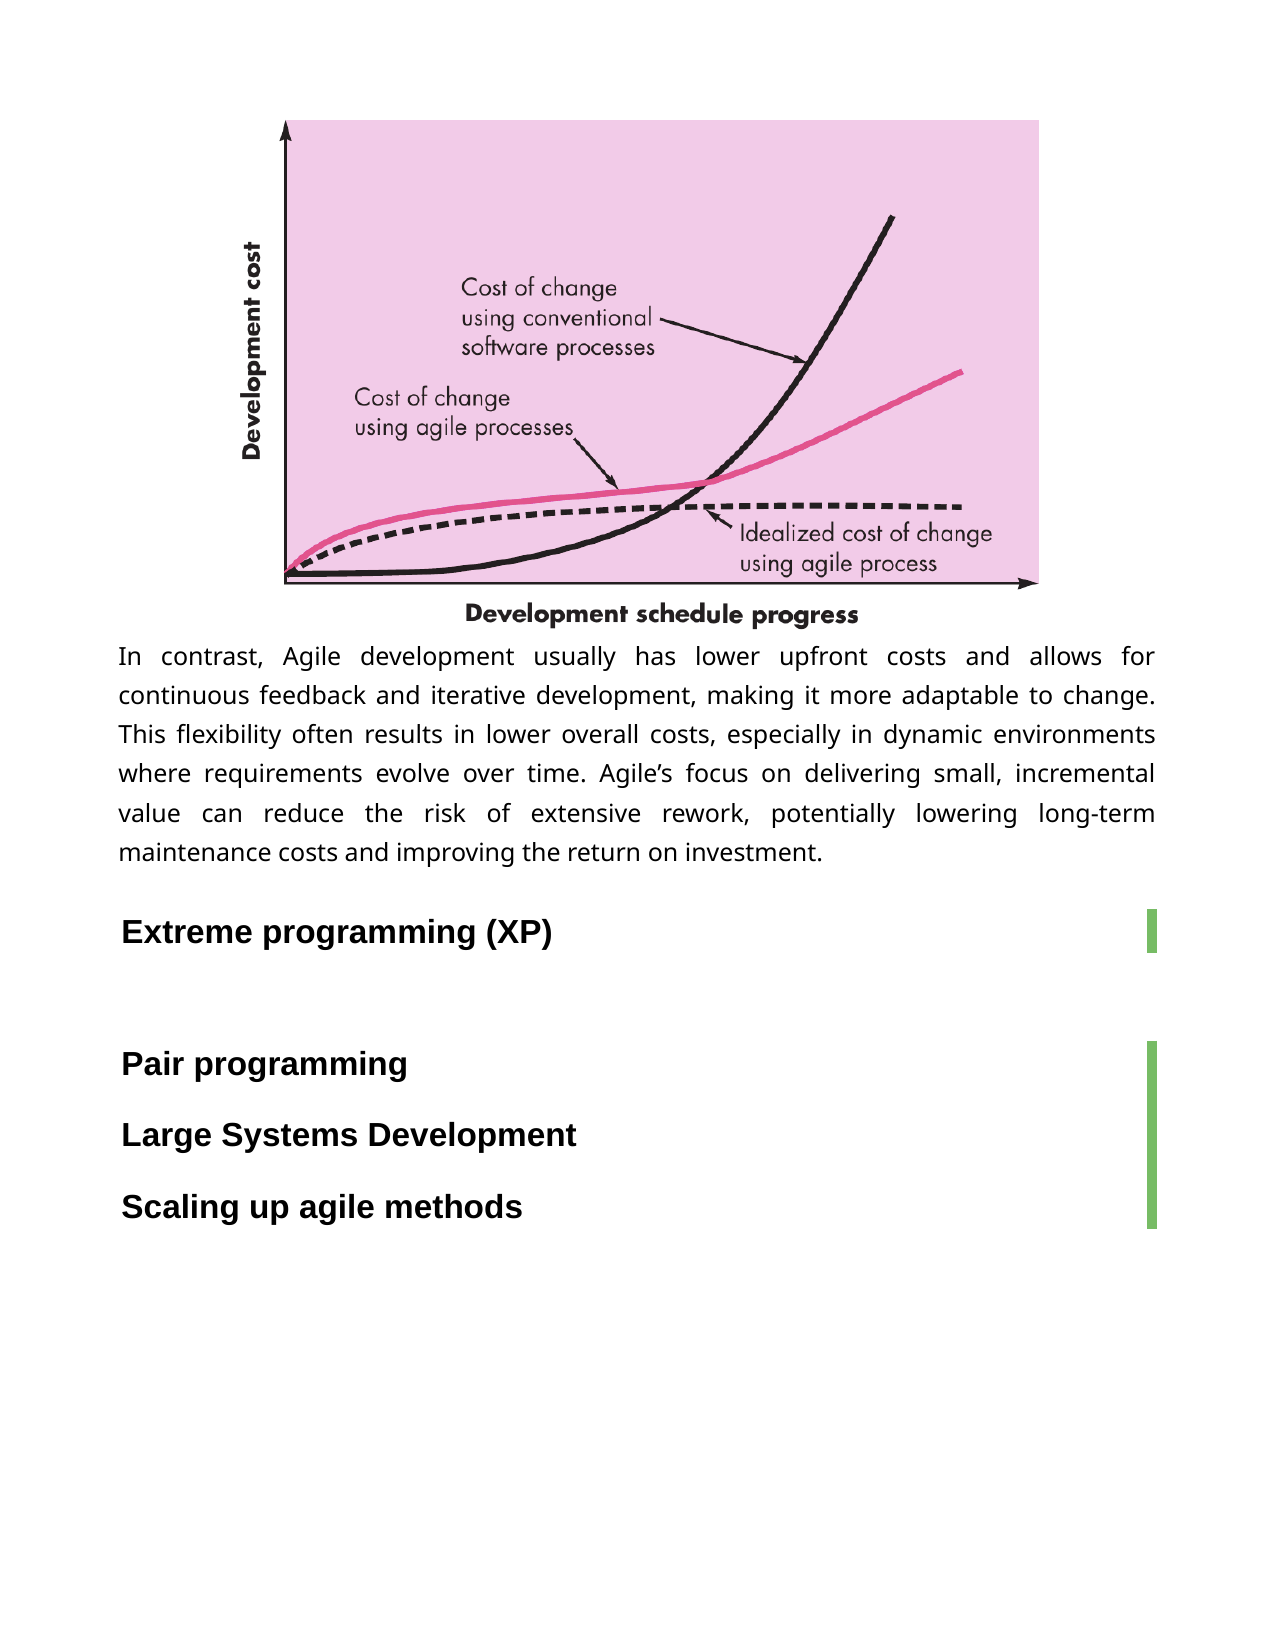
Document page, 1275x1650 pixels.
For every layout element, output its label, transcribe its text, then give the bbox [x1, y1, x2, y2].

subtitle Large Systems Development [118, 1112, 1147, 1154]
picture [219, 112, 1056, 634]
subtitle Extreme programming (XP) [118, 909, 1147, 953]
subtitle Scaling up agile methods [118, 1184, 1147, 1229]
text In contrast, Agile development usually has lower upfront costs and allows for continuous feedback and iterative development, making it more adaptable to change. This flexibility often results in lower overall costs, especially in dynamic environments where requirements evolve over time. Agile’s focus on delivering small, incremental value can reduce the risk of extensive rework, potentially lowering long-term maintenance costs and improving the return on investment. [118, 118, 1157, 868]
subtitle Pair programming [118, 1041, 1147, 1082]
